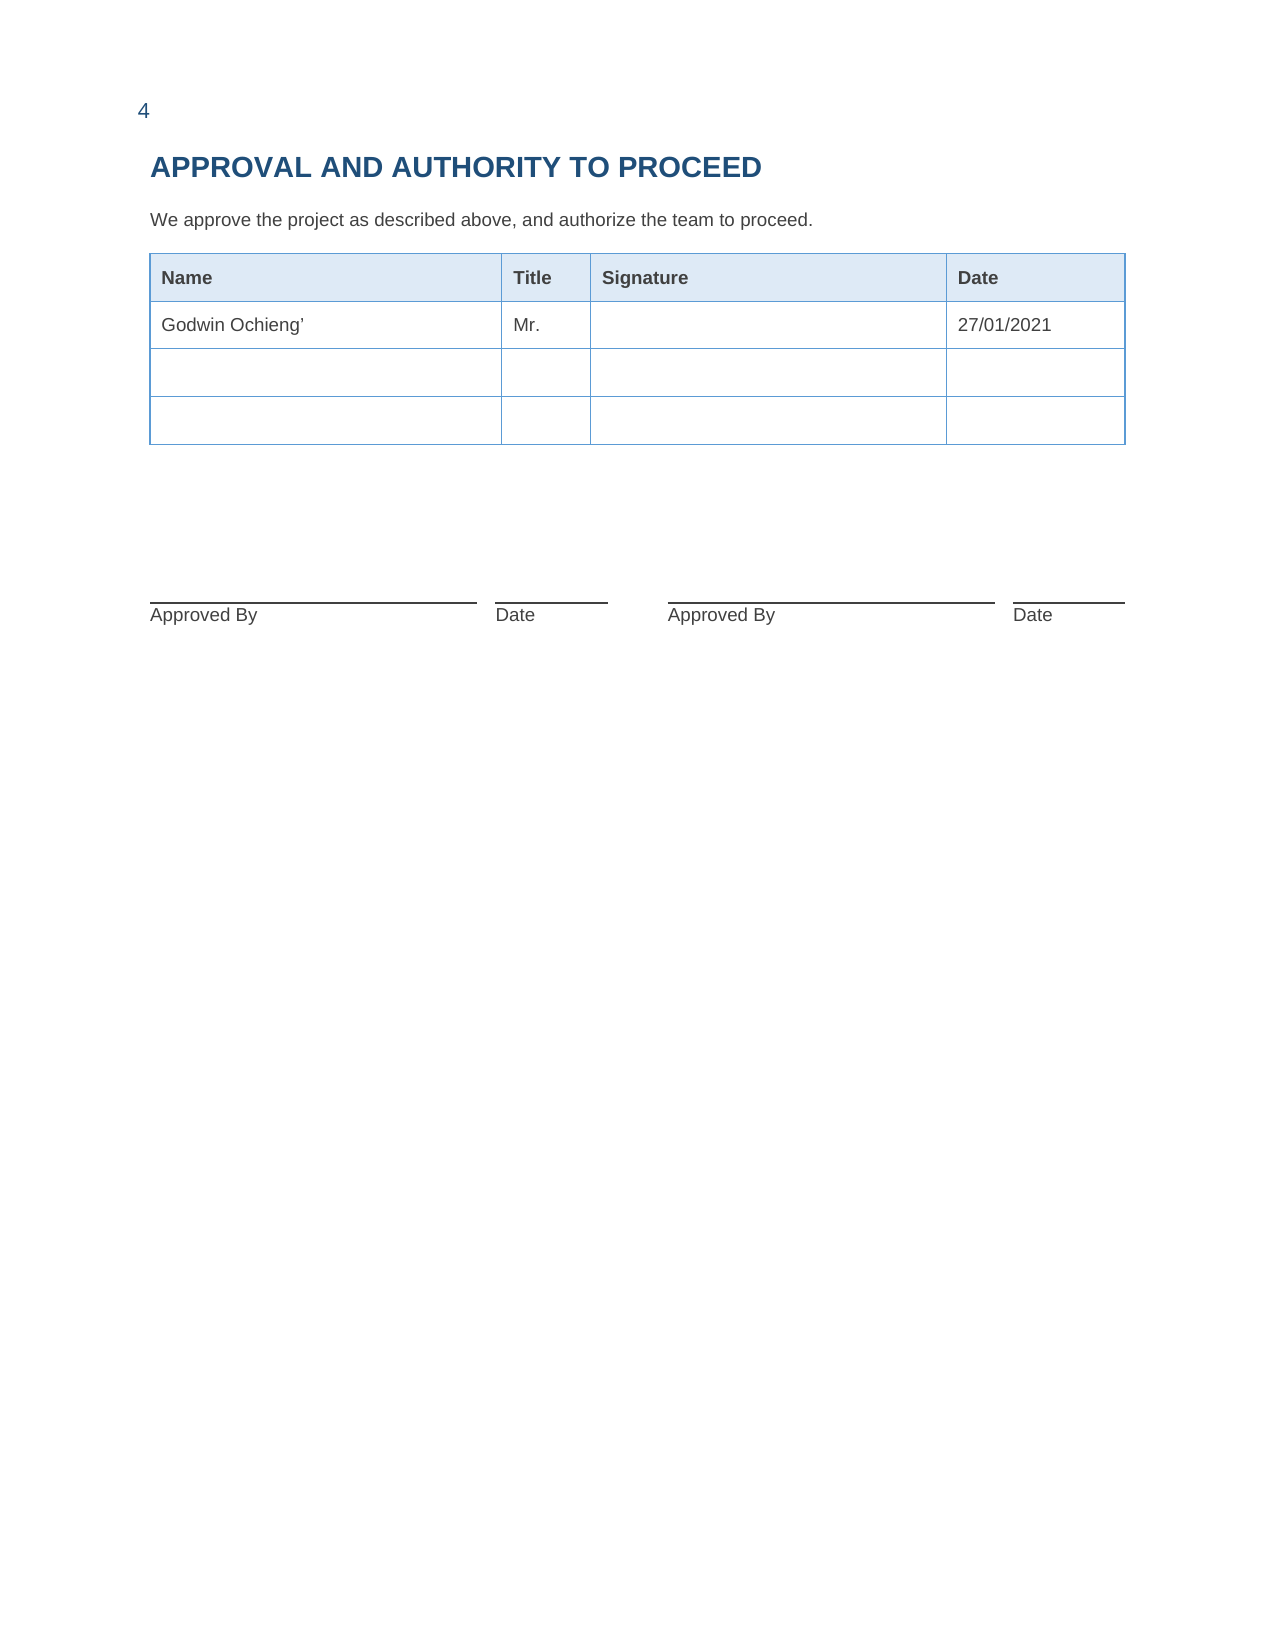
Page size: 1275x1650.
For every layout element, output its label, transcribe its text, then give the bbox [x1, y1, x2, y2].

table_cell [477, 602, 495, 644]
table_cell [502, 349, 590, 396]
table_cell [502, 397, 590, 443]
table_cell [995, 602, 1013, 644]
table_cell [947, 397, 1124, 443]
table_header [1013, 489, 1125, 602]
table_cell [275, 604, 477, 644]
table_cell [947, 349, 1124, 396]
table_cell [591, 302, 946, 348]
table_header [275, 489, 477, 602]
table_cell [793, 604, 995, 644]
table_cell [151, 397, 501, 443]
table_cell Date [1013, 604, 1125, 644]
table_header [995, 489, 1013, 602]
table_header Name [151, 254, 501, 301]
table_cell [591, 349, 946, 396]
table_cell 27/01/2021 [947, 302, 1124, 348]
table_cell [608, 602, 668, 644]
table_header [477, 489, 495, 602]
text We approve the project as described above, and authorize the team to proceed. [150, 208, 1125, 230]
table_cell [151, 349, 501, 396]
table_header [668, 489, 792, 602]
table_cell Mr. [502, 302, 590, 348]
table_cell Godwin Ochieng’ [151, 302, 501, 348]
table_header Signature [591, 254, 946, 301]
table_cell [591, 397, 946, 443]
table_header [495, 489, 608, 602]
table_header [608, 489, 668, 602]
subtitle Approval and Authority to Proceed [150, 150, 1125, 183]
table_header [793, 489, 995, 602]
table_cell Approved By [150, 604, 275, 644]
table_cell Approved By [668, 604, 792, 644]
table_header Title [502, 254, 590, 301]
table_header [150, 489, 275, 602]
table_cell Date [495, 604, 608, 644]
table_header Date [947, 254, 1124, 301]
